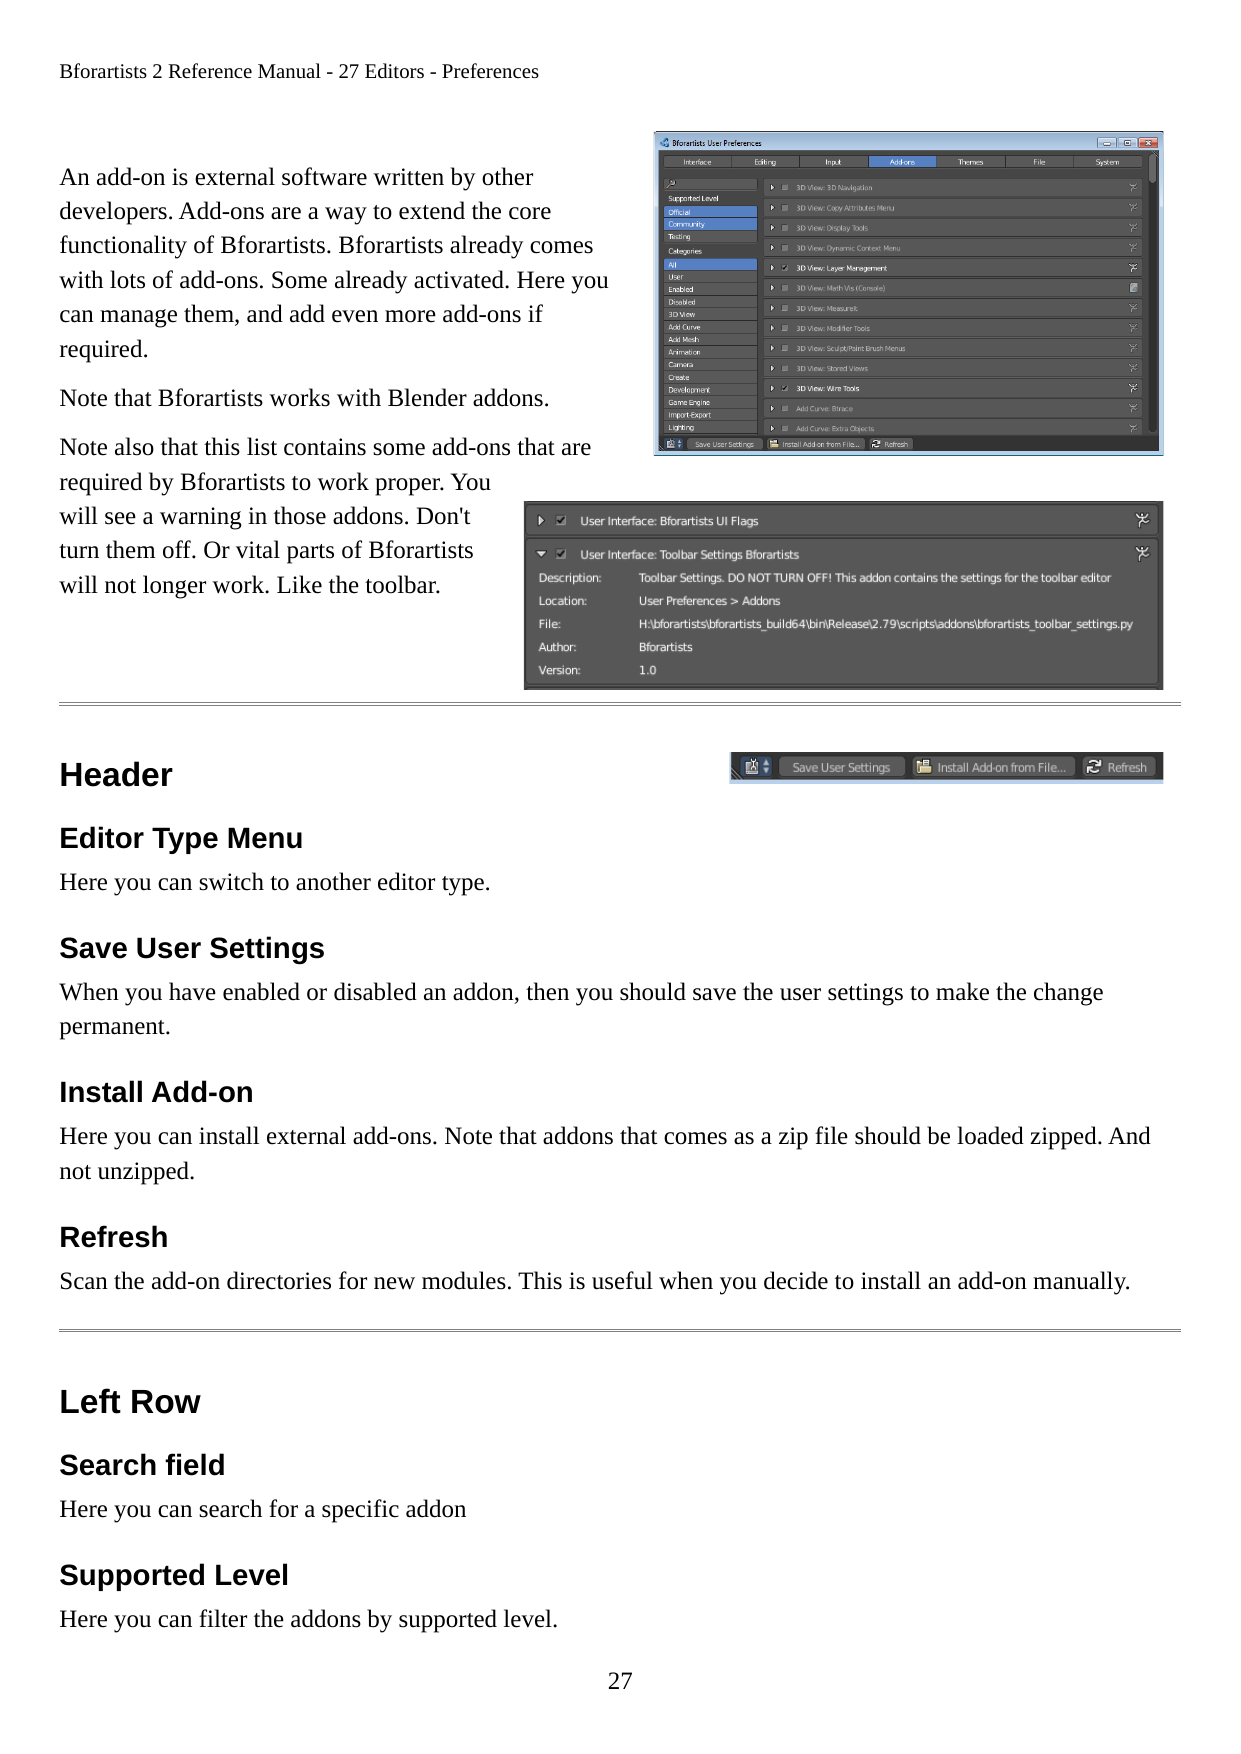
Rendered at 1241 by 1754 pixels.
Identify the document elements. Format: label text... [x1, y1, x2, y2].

text An add-on is external software written by other developers. Add-ons are a way to extend the core functionality of Bforartists. Bforartists already comes with lots of add-ons. Some already activated. Here you can manage them, and add even more add-ons if required. [59, 162, 653, 363]
subtitle Install Add-on [59, 1075, 1181, 1109]
text Here you can install external add-ons. Note that addons that comes as a zip file should be loaded zipped. And not unzipped. [59, 1121, 1181, 1184]
text Here you can switch to another editor type. [59, 867, 1181, 896]
subtitle Save User Settings [59, 931, 1181, 964]
subtitle Search field [59, 1447, 1181, 1481]
subtitle Header [59, 755, 1181, 794]
subtitle Refresh [59, 1219, 1181, 1253]
picture [653, 131, 1164, 456]
subtitle Supported Level [59, 1557, 1181, 1591]
text Here you can search for a specific addon [59, 1494, 1181, 1522]
text Scan the add-on directories for new modules. This is useful when you decide to install an add-on manually. [59, 1266, 1181, 1294]
text Note that Bforartists works with Blender addons. [59, 383, 653, 412]
subtitle Left Row [59, 1382, 1181, 1420]
subtitle Editor Type Menu [59, 821, 1181, 854]
text Here you can filter the addons by supported level. [59, 1604, 1181, 1632]
text When you have enabled or disabled an addon, then you should save the user settings to make the change permanent. [59, 977, 1181, 1040]
text Note also that this list contains some add-ons that are required by Bforartists to work proper. You will see a warning in those addons. Don't turn them off. Or vital parts of Bforartists will not longer work. Like the toolbar. [59, 432, 1181, 599]
picture [523, 501, 1164, 690]
picture [729, 752, 1164, 784]
